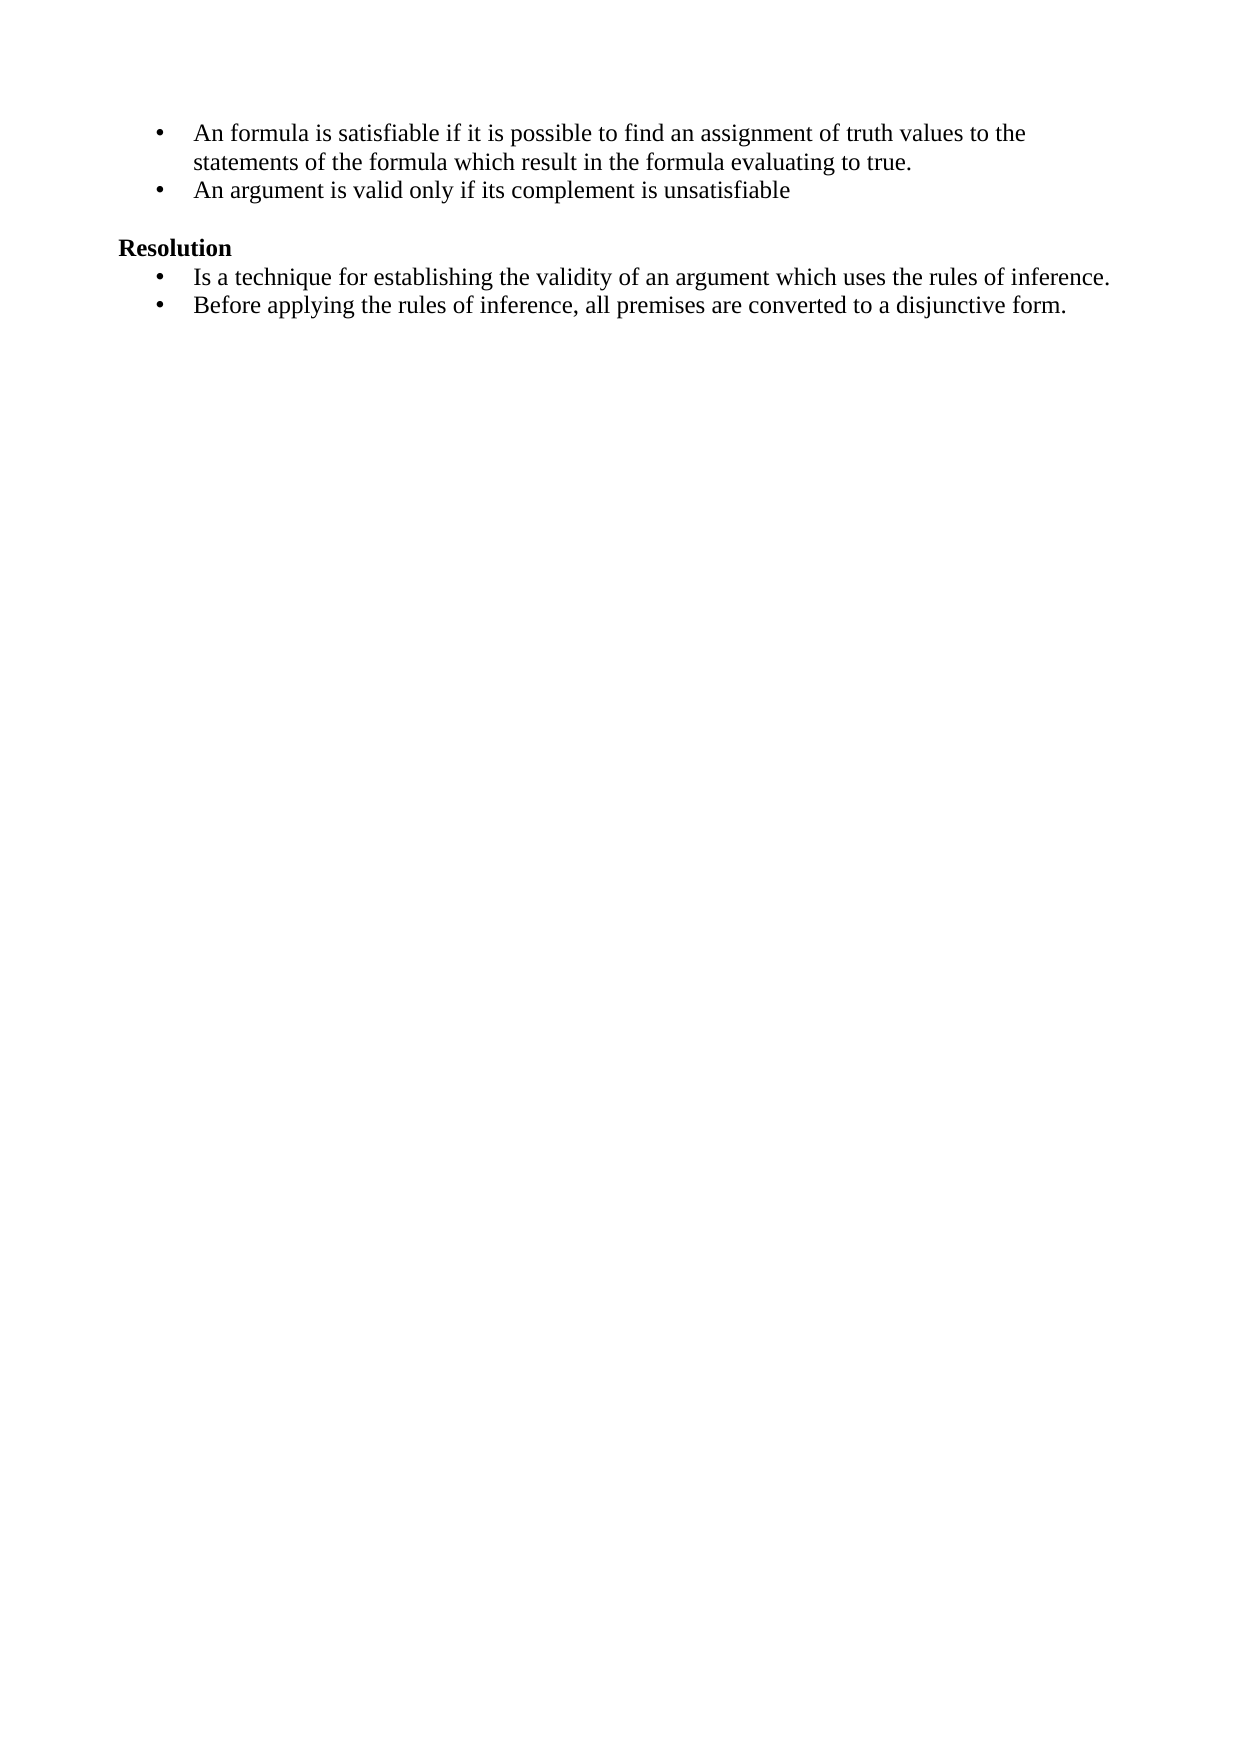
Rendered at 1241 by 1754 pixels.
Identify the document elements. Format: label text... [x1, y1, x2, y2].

text Resolution [118, 233, 1122, 262]
list An formula is satisfiable if it is possible to find an assignment of truth values to the statements of the formula which result in the formula evaluating to true. [156, 118, 1122, 176]
list An argument is valid only if its complement is unsatisfiable [156, 176, 1122, 204]
list Is a technique for establishing the validity of an argument which uses the rules of inference. [156, 262, 1122, 291]
list Before applying the rules of inference, all premises are converted to a disjunctive form. [156, 291, 1122, 319]
